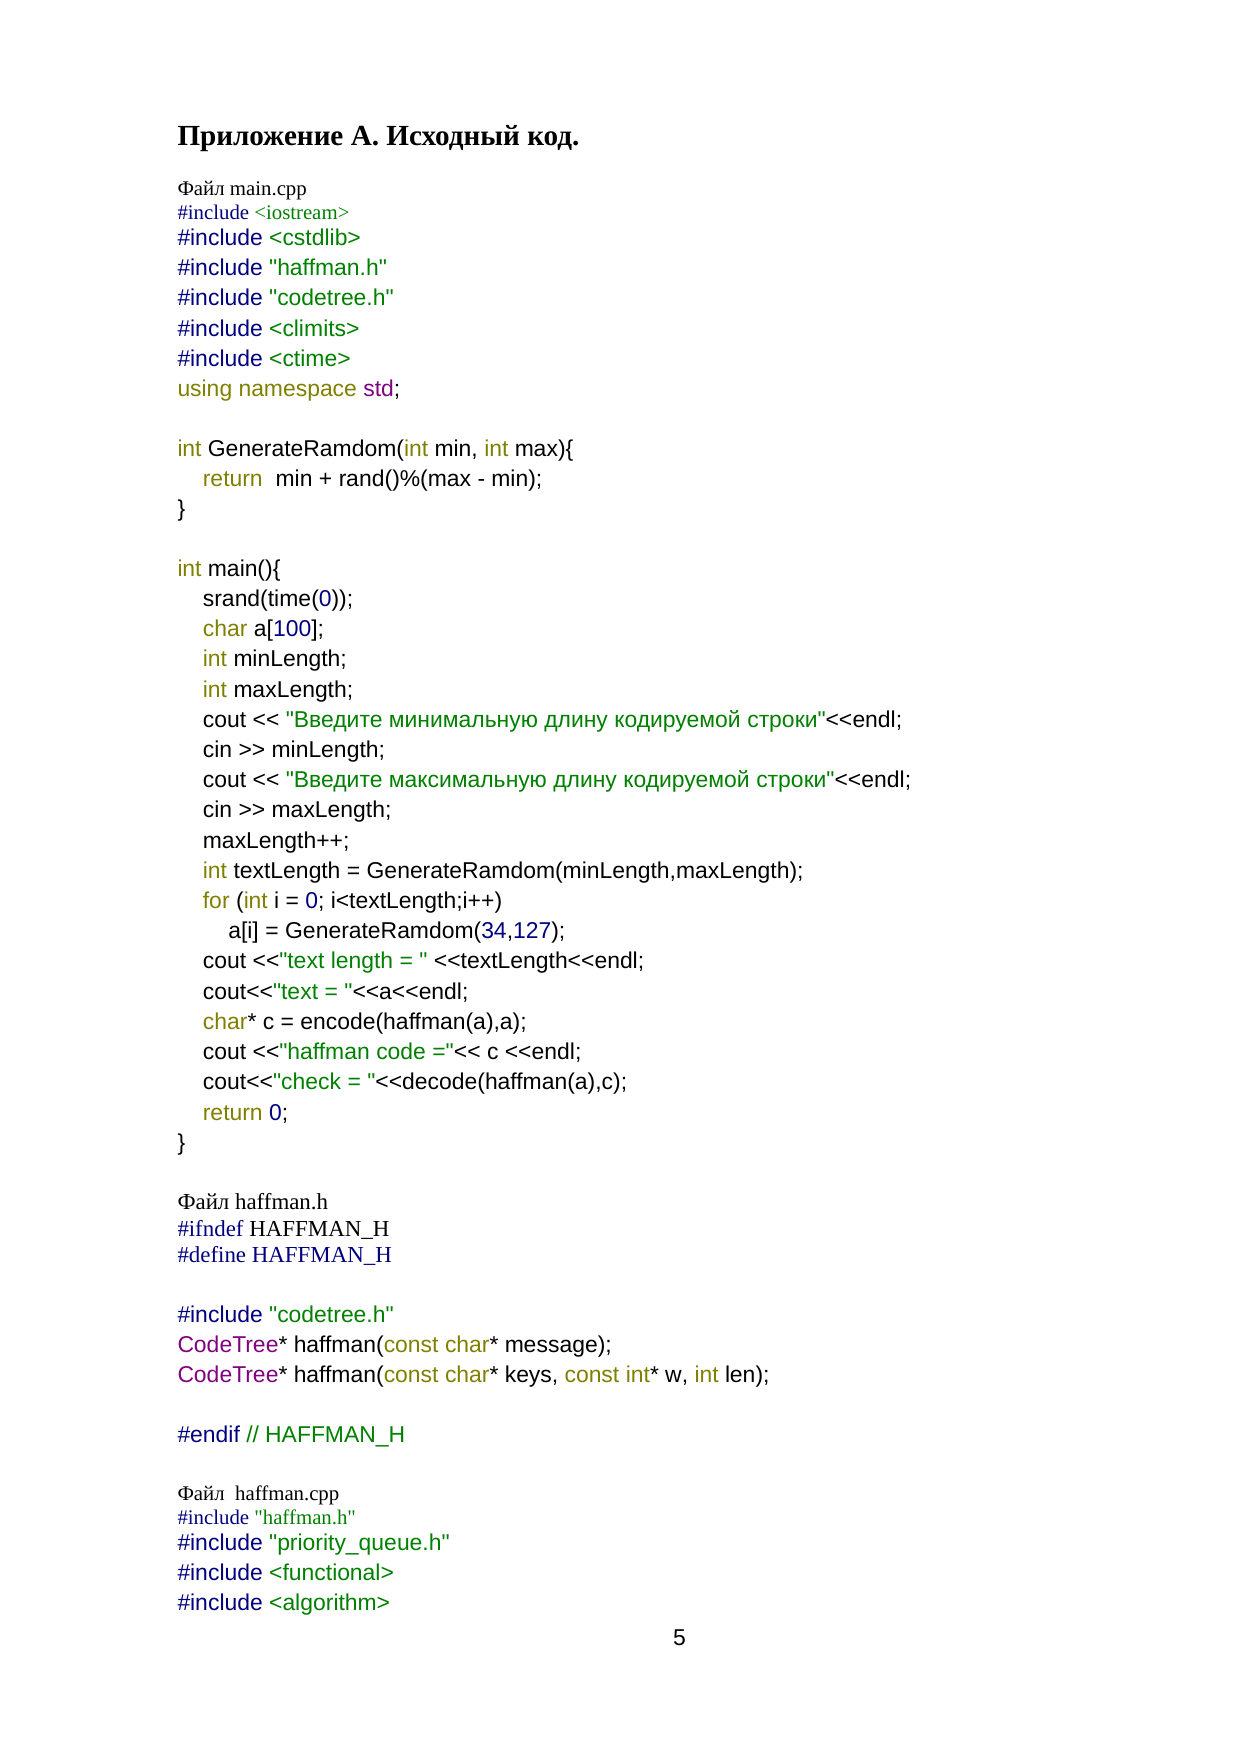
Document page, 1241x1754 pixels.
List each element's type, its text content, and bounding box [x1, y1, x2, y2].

text #include <algorithm> [177, 1589, 1181, 1615]
text int maxLength; [177, 676, 1181, 702]
text } [177, 1129, 1181, 1155]
text char a[100]; [177, 615, 1181, 641]
text #include <iostream> [177, 200, 1181, 224]
text #include <cstdlib> [177, 224, 1181, 250]
text a[i] = GenerateRamdom(34,127); [177, 917, 1181, 943]
text cin >> minLength; [177, 736, 1181, 762]
text CodeTree* haffman(const char* keys, const int* w, int len); [177, 1361, 1181, 1387]
text cout<<"text = "<<a<<endl; [177, 978, 1181, 1004]
text #ifndef HAFFMAN_H [177, 1215, 1181, 1241]
text char* c = encode(haffman(a),a); [177, 1008, 1181, 1034]
text Файл main.cpp [177, 176, 1181, 200]
text #include <functional> [177, 1559, 1181, 1585]
text Файл haffman.h [177, 1188, 1181, 1215]
text Файл haffman.cpp [177, 1481, 1181, 1504]
text } [177, 495, 1181, 521]
text cout <<"text length = " <<textLength<<endl; [177, 947, 1181, 974]
text Приложение А. Исходный код. [177, 118, 1181, 152]
text cout << "Введите максимальную длину кодируемой строки"<<endl; [177, 766, 1181, 792]
text return 0; [177, 1098, 1181, 1125]
text #include "codetree.h" [177, 284, 1181, 311]
text #endif // HAFFMAN_H [177, 1421, 1181, 1447]
text #define HAFFMAN_H [177, 1241, 1181, 1267]
text int GenerateRamdom(int min, int max){ [177, 434, 1181, 461]
text int textLength = GenerateRamdom(minLength,maxLength); [177, 857, 1181, 883]
text cout <<"haffman code ="<< c <<endl; [177, 1038, 1181, 1064]
text cout<<"check = "<<decode(haffman(a),c); [177, 1068, 1181, 1094]
text #include <climits> [177, 314, 1181, 341]
text cin >> maxLength; [177, 796, 1181, 823]
text #include "haffman.h" [177, 254, 1181, 280]
text CodeTree* haffman(const char* message); [177, 1331, 1181, 1357]
text #include "haffman.h" [177, 1504, 1181, 1529]
text return min + rand()%(max - min); [177, 465, 1181, 491]
text int main(){ [177, 555, 1181, 581]
text maxLength++; [177, 827, 1181, 853]
text for (int i = 0; i<textLength;i++) [177, 887, 1181, 913]
text #include "priority_queue.h" [177, 1529, 1181, 1555]
text #include <ctime> [177, 345, 1181, 371]
text srand(time(0)); [177, 585, 1181, 611]
text int minLength; [177, 645, 1181, 672]
text #include "codetree.h" [177, 1301, 1181, 1327]
text cout << "Введите минимальную длину кодируемой строки"<<endl; [177, 706, 1181, 732]
text using namespace std; [177, 375, 1181, 401]
